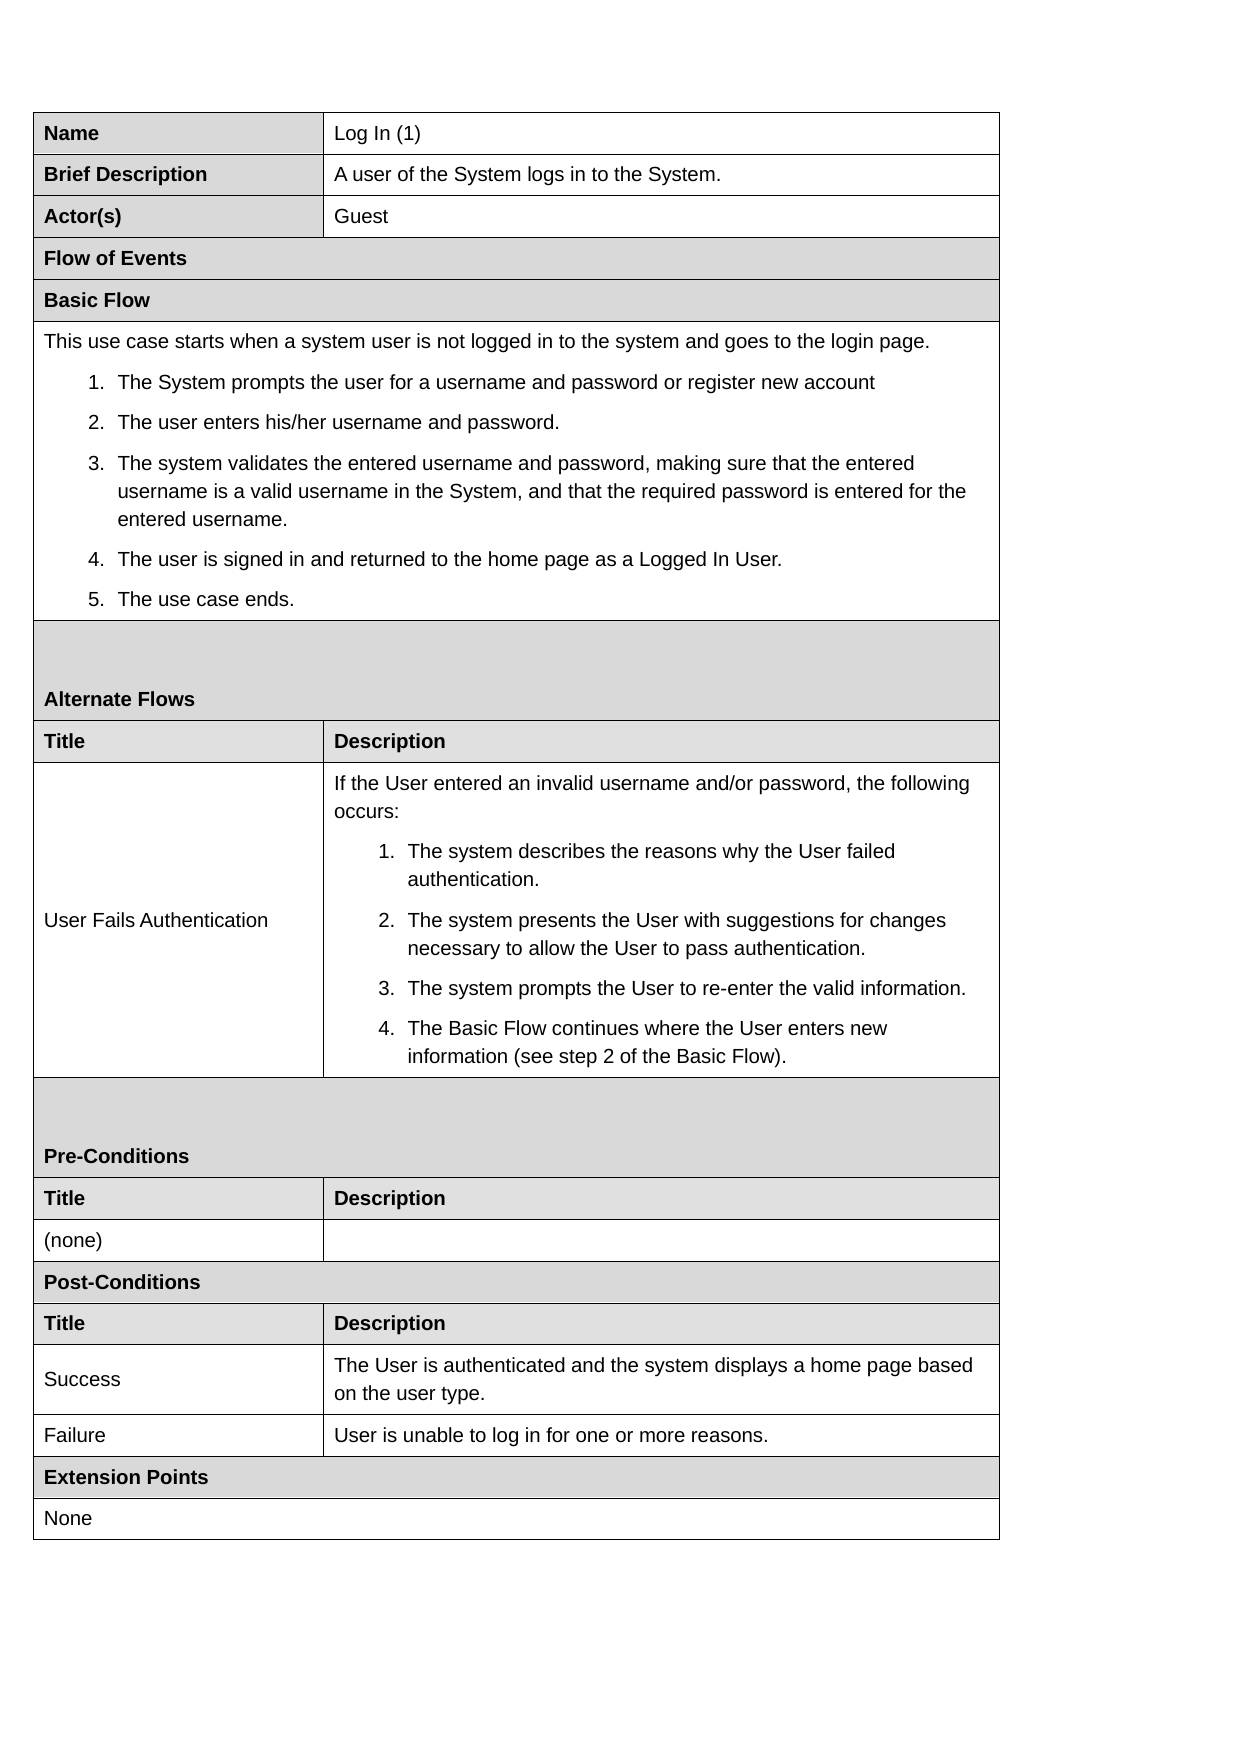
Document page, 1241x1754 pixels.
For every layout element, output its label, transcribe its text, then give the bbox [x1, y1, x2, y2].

table_cell Extension Points [34, 1457, 999, 1497]
table_cell Brief Description [34, 155, 323, 195]
table_cell Guest [324, 196, 999, 237]
table_cell Actor(s) [34, 196, 323, 237]
table_cell Description [324, 1304, 999, 1344]
table_cell This use case starts when a system user is not logged in to the system and goes to the login page. The System prompts the user for a username and password or register new account The user enters his/her username and password. The system validates the entered username and password, making sure that the entered username is a valid username in the System, and that the required password is entered for the entered username. The user is signed in and returned to the home page as a Logged In User. The use case ends. [34, 322, 999, 620]
table_cell None [34, 1499, 999, 1539]
table_cell Flow of Events [34, 238, 999, 279]
table_cell Alternate Flows [34, 621, 999, 720]
table_cell Title [34, 721, 323, 762]
table_cell Success [34, 1345, 323, 1414]
table_cell User is unable to log in for one or more reasons. [324, 1415, 999, 1456]
table_cell Title [34, 1304, 323, 1344]
table_cell The User is authenticated and the system displays a home page based on the user type. [324, 1345, 999, 1414]
table_cell Title [34, 1178, 323, 1219]
table_cell (none) [34, 1220, 323, 1261]
table_cell Post-Conditions [34, 1262, 999, 1302]
table_header Log In (1) [324, 113, 999, 153]
table_cell Pre-Conditions [34, 1078, 999, 1177]
table_cell If the User entered an invalid username and/or password, the following occurs: The system describes the reasons why the User failed authentication. The system presents the User with suggestions for changes necessary to allow the User to pass authentication. The system prompts the User to re-enter the valid information. The Basic Flow continues where the User enters new information (see step 2 of the Basic Flow). [324, 763, 999, 1077]
table_cell Basic Flow [34, 280, 999, 321]
table_cell Description [324, 721, 999, 762]
table_cell A user of the System logs in to the System. [324, 155, 999, 195]
table_cell Description [324, 1178, 999, 1219]
table_cell Failure [34, 1415, 323, 1456]
table_cell [324, 1220, 999, 1261]
table_cell User Fails Authentication [34, 763, 323, 1077]
table_header Name [34, 113, 323, 153]
